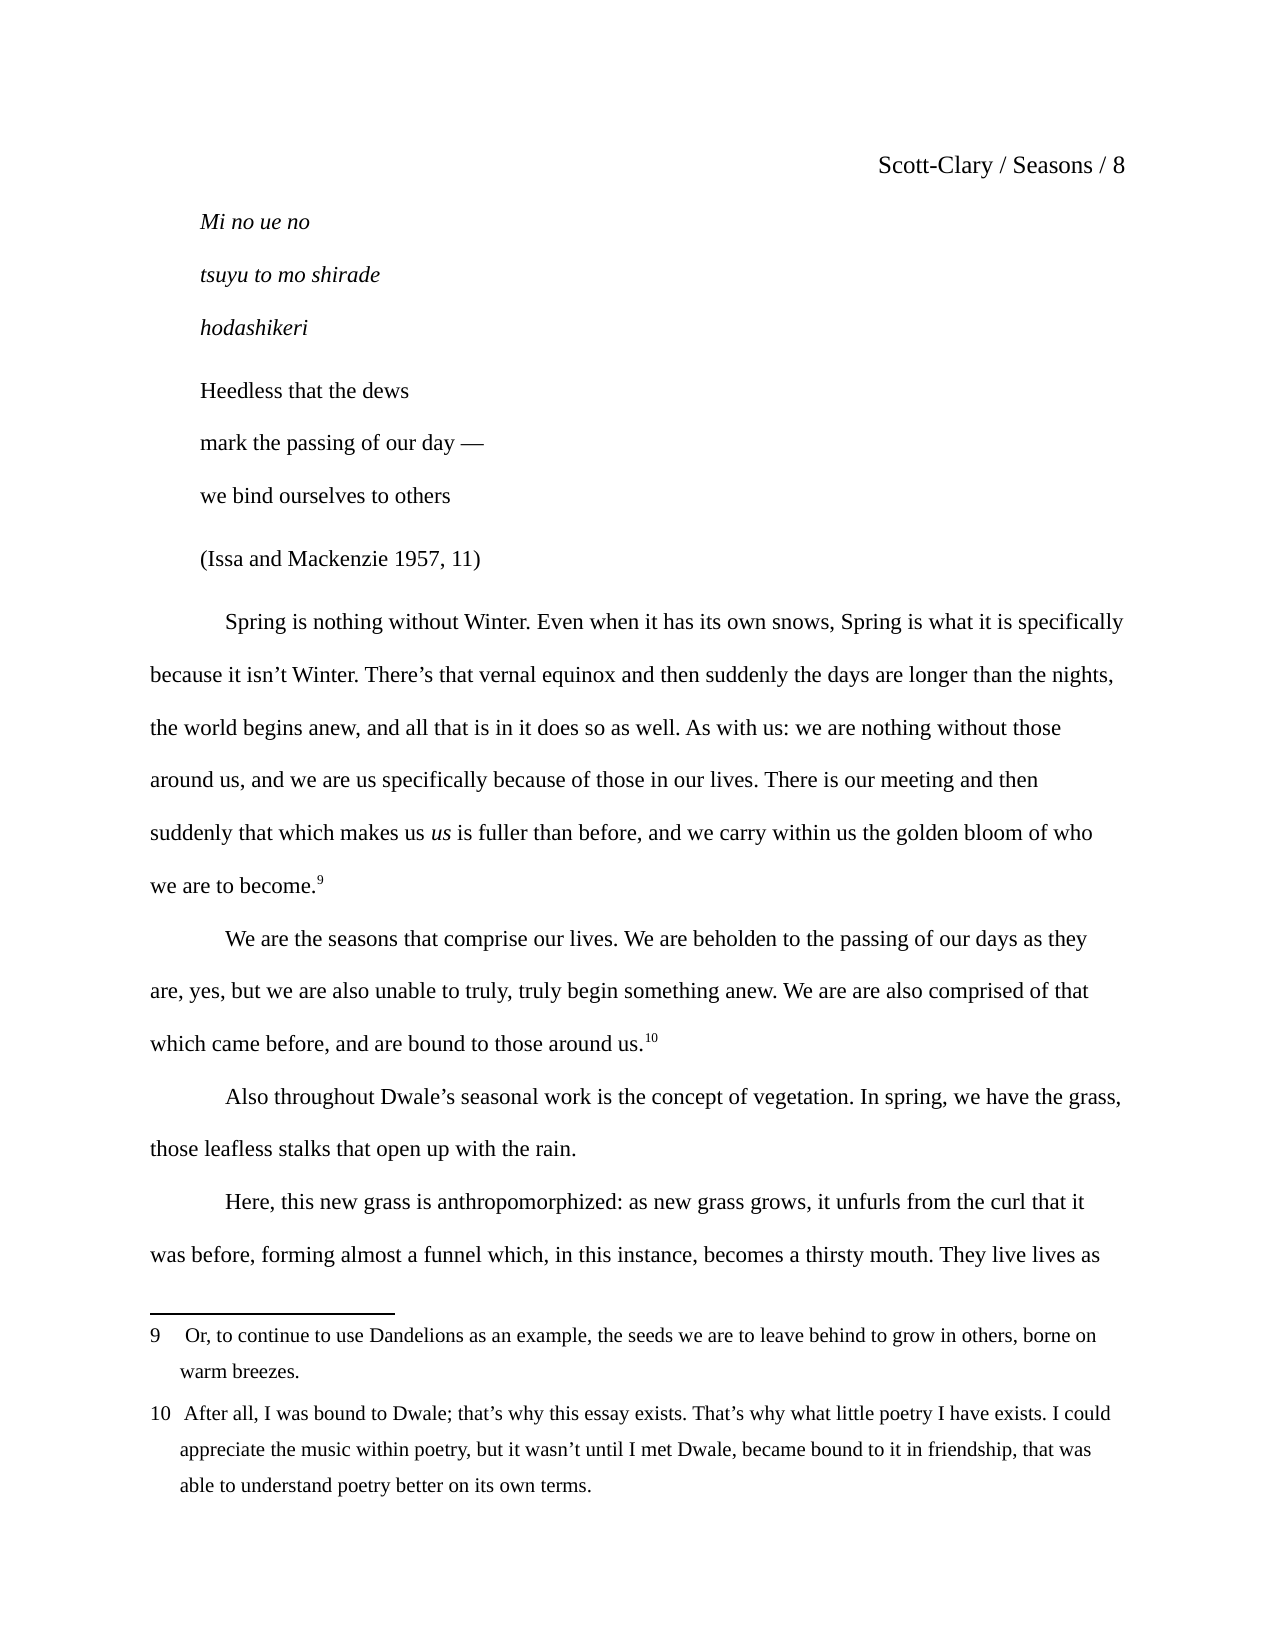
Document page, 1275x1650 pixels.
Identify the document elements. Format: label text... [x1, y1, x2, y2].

text (Issa and Mackenzie 1957, 11) [200, 545, 1075, 572]
text Spring is nothing without Winter. Even when it has its own snows, Spring is what it is specifically because it isn’t Winter. There’s that vernal equinox and then suddenly the days are longer than the nights, the world begins anew, and all that is in it does so as well. As with us: we are nothing without those around us, and we are us specifically because of those in our lives. There is our meeting and then suddenly that which makes us us is fuller than before, and we carry within us the golden bloom of who we are to become. [150, 608, 1125, 898]
text Or, to continue to use Dandelions as an example, the seeds we are to leave behind to grow in others, borne on warm breezes. [147, 1320, 1128, 1386]
text Mi no ue no tsuyu to mo shirade hodashikeri [200, 208, 1075, 340]
text After all, I was bound to Dwale; that’s why this essay exists. That’s why what little poetry I have exists. I could appreciate the music within poetry, but it wasn’t until I met Dwale, became bound to it in friendship, that was able to understand poetry better on its own terms. [147, 1398, 1128, 1500]
text We are the seasons that comprise our lives. We are beholden to the passing of our days as they are, yes, but we are also unable to truly, truly begin something anew. We are are also comprised of that which came before, and are bound to those around us. [150, 925, 1125, 1056]
text Also throughout Dwale’s seasonal work is the concept of vegetation. In spring, we have the grass, those leafless stalks that open up with the rain. [150, 1083, 1125, 1162]
text Here, this new grass is anthropomorphized: as new grass grows, it unfurls from the curl that it was before, forming almost a funnel which, in this instance, becomes a thirsty mouth. They live lives as [150, 1188, 1125, 1267]
text Heedless that the dews mark the passing of our day — we bind ourselves to others [200, 377, 1075, 508]
